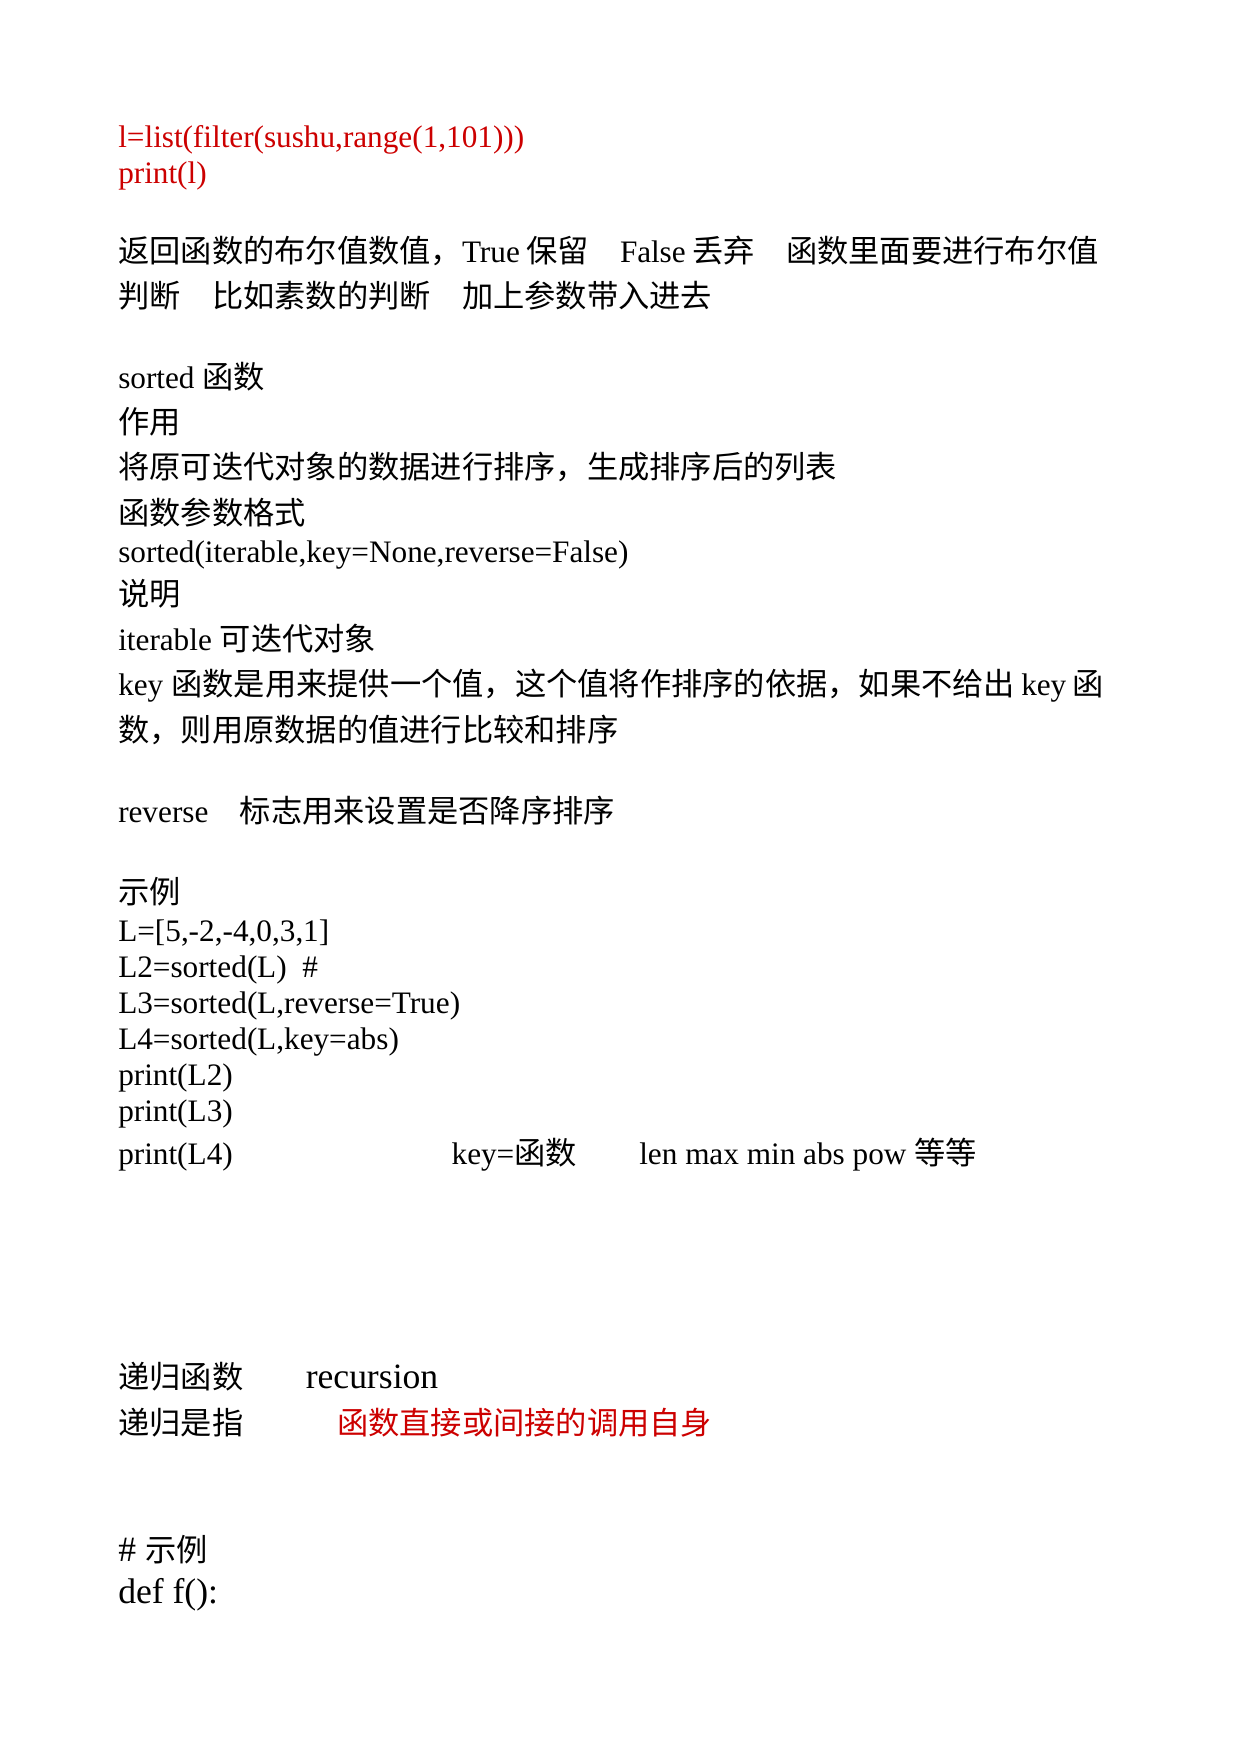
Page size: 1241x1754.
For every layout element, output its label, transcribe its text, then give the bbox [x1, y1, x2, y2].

text 递归是指 函数直接或间接的调用自身 [118, 1398, 1122, 1443]
text L2=sorted(L) # [118, 948, 1122, 984]
text def f(): [118, 1570, 1122, 1611]
text print(L2) [118, 1056, 1122, 1092]
text print(L4) key=函数 len max min abs pow 等等 [118, 1128, 1122, 1173]
text 说明 [118, 569, 1122, 614]
text print(L3) [118, 1092, 1122, 1128]
text 返回函数的布尔值数值，True保留 False丢弃 函数里面要进行布尔值判断 比如素数的判断 加上参数带入进去 [118, 226, 1122, 316]
text L4=sorted(L,key=abs) [118, 1020, 1122, 1056]
text 作用 [118, 397, 1122, 443]
text reverse 标志用来设置是否降序排序 [118, 786, 1122, 831]
text sorted 函数 [118, 352, 1122, 397]
text sorted(iterable,key=None,reverse=False) [118, 533, 1122, 569]
text print(l) [118, 154, 1122, 190]
text l=list(filter(sushu,range(1,101))) [118, 118, 1122, 154]
text L3=sorted(L,reverse=True) [118, 984, 1122, 1020]
text 将原可迭代对象的数据进行排序，生成排序后的列表 [118, 443, 1122, 488]
text 示例 L=[5,-2,-4,0,3,1] [118, 867, 1122, 948]
text key 函数是用来提供一个值，这个值将作排序的依据，如果不给出key函数，则用原数据的值进行比较和排序 [118, 659, 1122, 750]
text # 示例 [118, 1525, 1122, 1570]
text 递归函数 recursion [118, 1353, 1122, 1398]
text 函数参数格式 [118, 488, 1122, 533]
text iterable 可迭代对象 [118, 614, 1122, 659]
